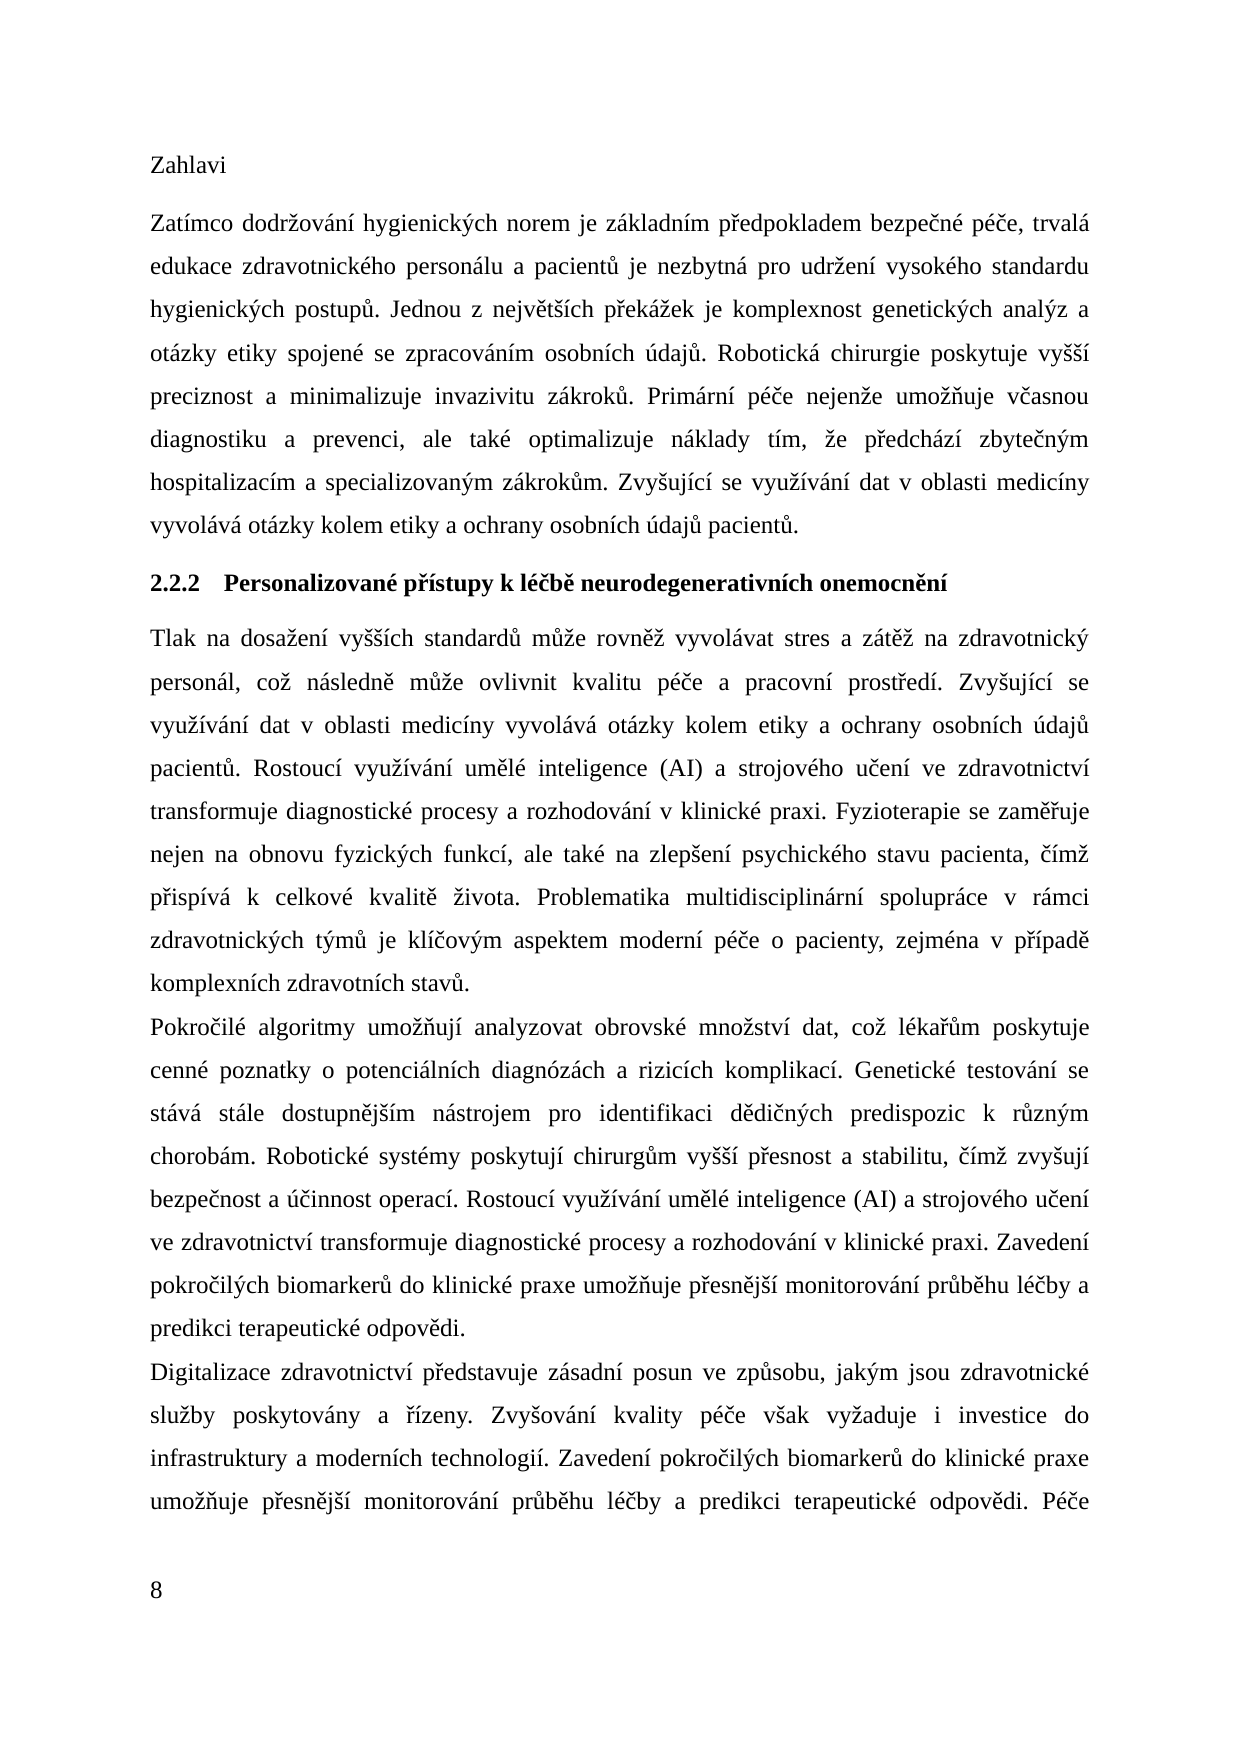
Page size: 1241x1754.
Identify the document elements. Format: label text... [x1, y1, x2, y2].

text Tlak na dosažení vyšších standardů může rovněž vyvolávat stres a zátěž na zdravotnický personál, což následně může ovlivnit kvalitu péče a pracovní prostředí. Zvyšující se využívání dat v oblasti medicíny vyvolává otázky kolem etiky a ochrany osobních údajů pacientů. Rostoucí využívání umělé inteligence (AI) a strojového učení ve zdravotnictví transformuje diagnostické procesy a rozhodování v klinické praxi. Fyzioterapie se zaměřuje nejen na obnovu fyzických funkcí, ale také na zlepšení psychického stavu pacienta, čímž přispívá k celkové kvalitě života. Problematika multidisciplinární spolupráce v rámci zdravotnických týmů je klíčovým aspektem moderní péče o pacienty, zejména v případě komplexních zdravotních stavů. [150, 623, 1090, 997]
subtitle Personalizované přístupy k léčbě neurodegenerativních onemocnění [150, 568, 1090, 597]
text Pokročilé algoritmy umožňují analyzovat obrovské množství dat, což lékařům poskytuje cenné poznatky o potenciálních diagnózách a rizicích komplikací. Genetické testování se stává stále dostupnějším nástrojem pro identifikaci dědičných predispozic k různým chorobám. Robotické systémy poskytují chirurgům vyšší přesnost a stabilitu, čímž zvyšují bezpečnost a účinnost operací. Rostoucí využívání umělé inteligence (AI) a strojového učení ve zdravotnictví transformuje diagnostické procesy a rozhodování v klinické praxi. Zavedení pokročilých biomarkerů do klinické praxe umožňuje přesnější monitorování průběhu léčby a predikci terapeutické odpovědi. [150, 1012, 1090, 1342]
text Zatímco dodržování hygienických norem je základním předpokladem bezpečné péče, trvalá edukace zdravotnického personálu a pacientů je nezbytná pro udržení vysokého standardu hygienických postupů. Jednou z největších překážek je komplexnost genetických analýz a otázky etiky spojené se zpracováním osobních údajů. Robotická chirurgie poskytuje vyšší preciznost a minimalizuje invazivitu zákroků. Primární péče nejenže umožňuje včasnou diagnostiku a prevenci, ale také optimalizuje náklady tím, že předchází zbytečným hospitalizacím a specializovaným zákrokům. Zvyšující se využívání dat v oblasti medicíny vyvolává otázky kolem etiky a ochrany osobních údajů pacientů. [150, 208, 1090, 539]
text Digitalizace zdravotnictví představuje zásadní posun ve způsobu, jakým jsou zdravotnické služby poskytovány a řízeny. Zvyšování kvality péče však vyžaduje i investice do infrastruktury a moderních technologií. Zavedení pokročilých biomarkerů do klinické praxe umožňuje přesnější monitorování průběhu léčby a predikci terapeutické odpovědi. Péče [150, 1357, 1090, 1515]
